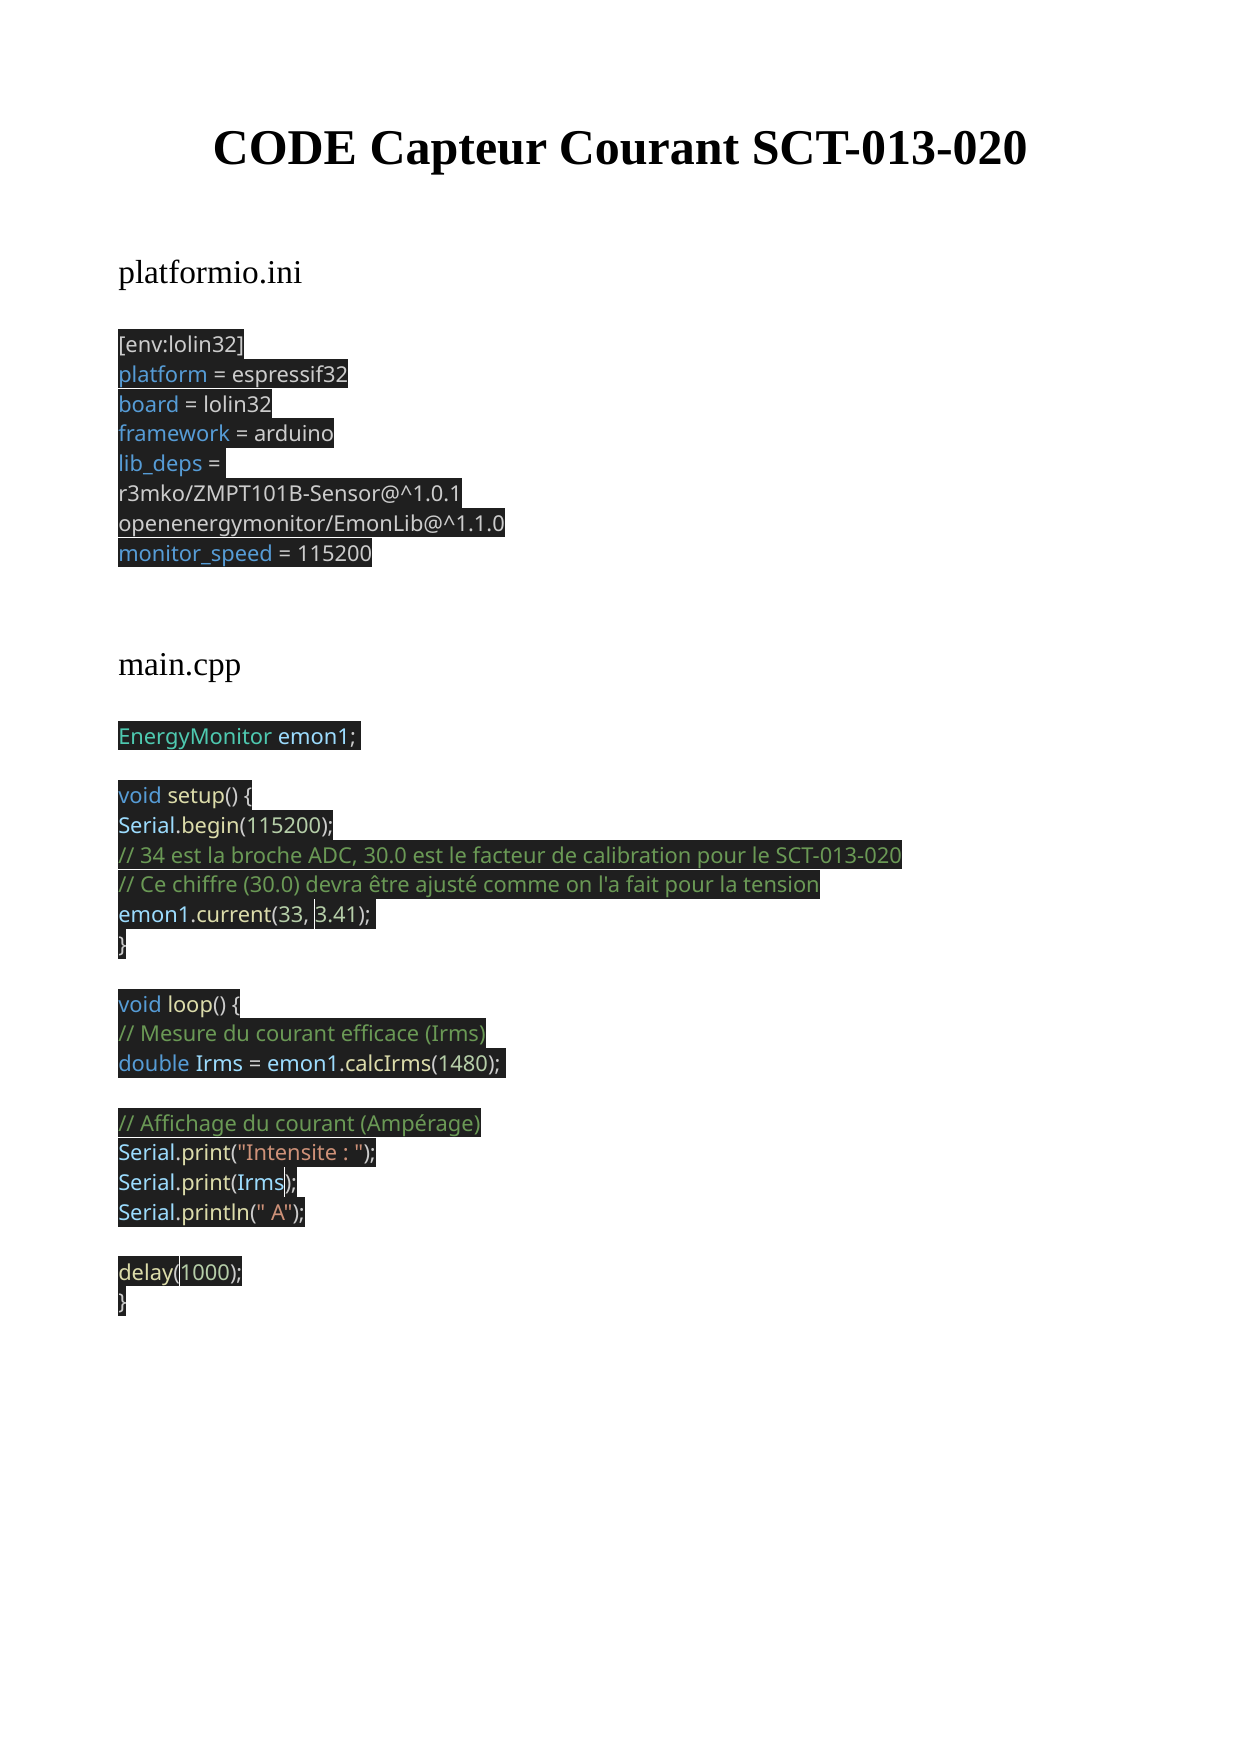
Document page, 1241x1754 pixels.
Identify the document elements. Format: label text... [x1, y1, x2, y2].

text r3mko/ZMPT101B-Sensor@^1.0.1 [118, 478, 1122, 508]
text Serial.print(Irms); [118, 1167, 1122, 1197]
text Serial.begin(115200); [118, 810, 1122, 840]
text // Mesure du courant efficace (Irms) [118, 1018, 1122, 1048]
text EnergyMonitor emon1; [118, 721, 1122, 750]
text } [118, 1286, 1122, 1316]
text void loop() { [118, 988, 1122, 1018]
text emon1.current(33, 3.41); [118, 899, 1122, 929]
text platformio.ini [118, 252, 1122, 291]
text CODE Capteur Courant SCT-013-020 [118, 118, 1122, 176]
text platform = espressif32 [118, 359, 1122, 388]
text double Irms = emon1.calcIrms(1480); [118, 1048, 1122, 1078]
text monitor_speed = 115200 [118, 537, 1122, 567]
text // Affichage du courant (Ampérage) [118, 1108, 1122, 1137]
text } [118, 929, 1122, 959]
text main.cpp [118, 644, 1122, 682]
text void setup() { [118, 780, 1122, 810]
text board = lolin32 [118, 388, 1122, 418]
text framework = arduino [118, 418, 1122, 448]
text delay(1000); [118, 1256, 1122, 1286]
text // 34 est la broche ADC, 30.0 est le facteur de calibration pour le SCT-013-020 [118, 840, 1122, 869]
text lib_deps = [118, 448, 1122, 478]
text // Ce chiffre (30.0) devra être ajusté comme on l'a fait pour la tension [118, 869, 1122, 899]
text Serial.println(" A"); [118, 1197, 1122, 1227]
text openenergymonitor/EmonLib@^1.1.0 [118, 508, 1122, 537]
text Serial.print("Intensite : "); [118, 1137, 1122, 1167]
text [env:lolin32] [118, 329, 1122, 359]
